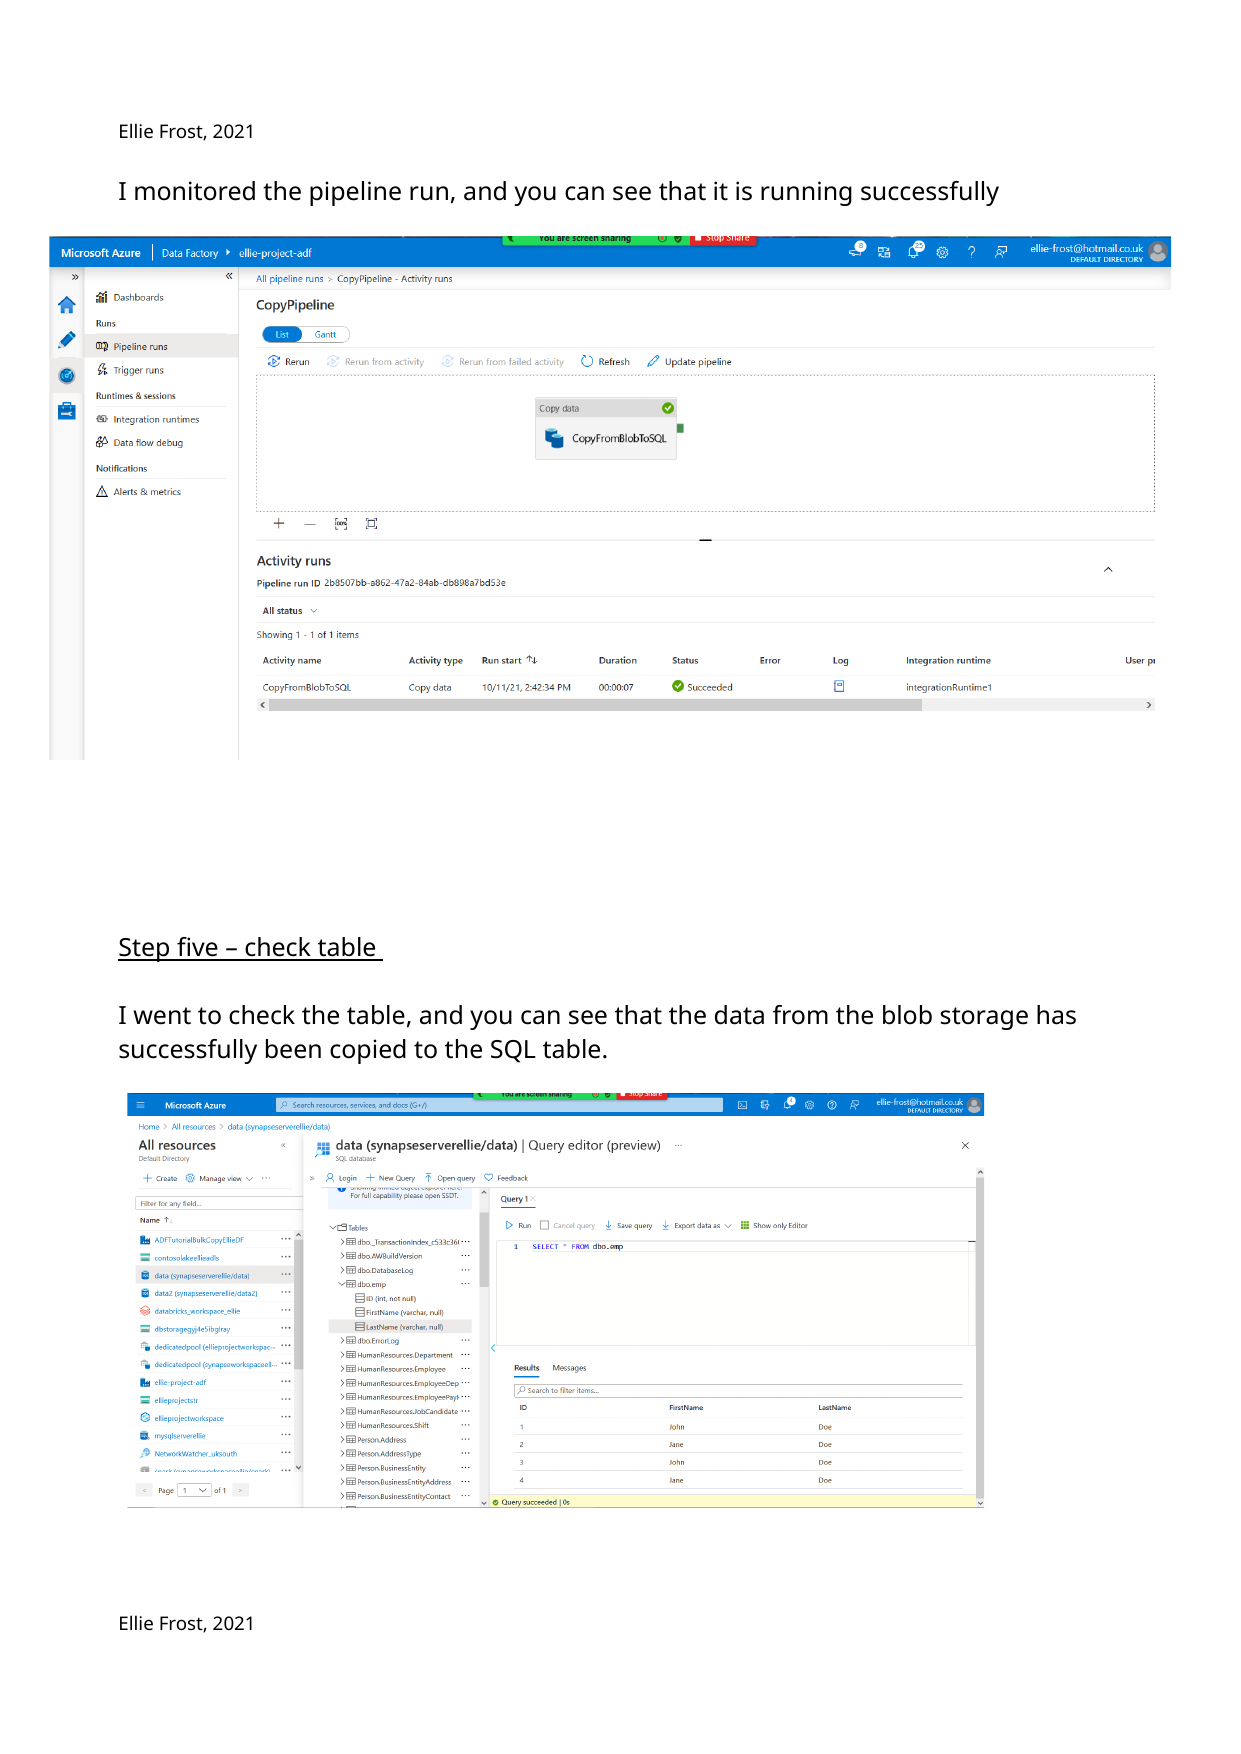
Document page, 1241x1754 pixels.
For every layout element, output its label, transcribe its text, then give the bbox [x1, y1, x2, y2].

text I went to check the table, and you can see that the data from the blob storage has successfully been copied to the SQL table. [118, 998, 1122, 1066]
picture [127, 1093, 985, 1508]
text Step five – check table [118, 930, 1122, 964]
text I monitored the pipeline run, and you can see that it is running successfully [118, 173, 1122, 207]
picture [49, 236, 1172, 760]
